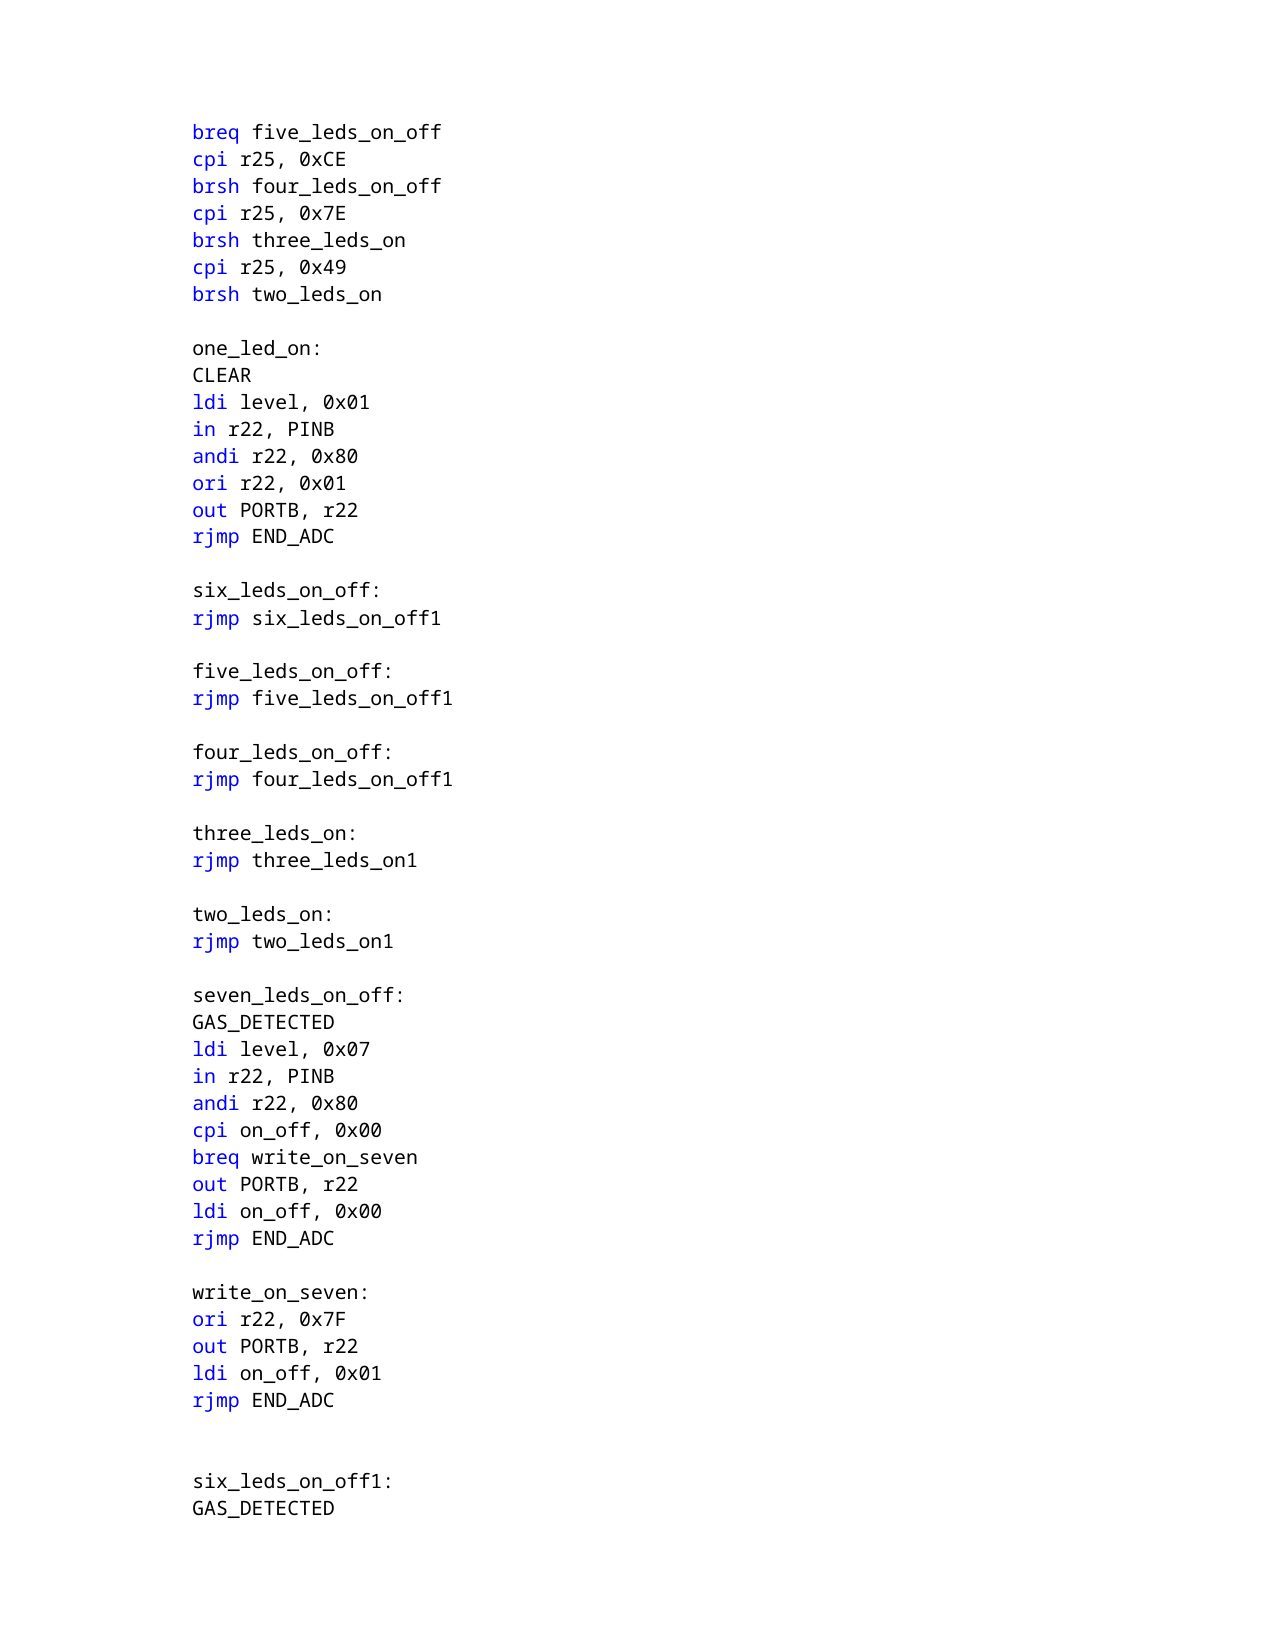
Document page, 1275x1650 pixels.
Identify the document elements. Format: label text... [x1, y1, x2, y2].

text andi r22, 0x80 [118, 442, 1157, 469]
text ldi on_off, 0x00 [118, 1197, 1157, 1224]
text GAS_DETECTED [118, 1008, 1157, 1035]
text rjmp END_ADC [118, 1224, 1157, 1251]
text brsh two_leds_on [118, 280, 1157, 307]
text two_leds_on: [118, 901, 1157, 927]
text ldi level, 0x07 [118, 1035, 1157, 1062]
text three_leds_on: [118, 819, 1157, 847]
text rjmp six_leds_on_off1 [118, 604, 1157, 631]
text cpi r25, 0xCE [118, 145, 1157, 172]
text rjmp END_ADC [118, 523, 1157, 550]
text cpi r25, 0x7E [118, 199, 1157, 226]
text GAS_DETECTED [118, 1494, 1157, 1521]
text ldi level, 0x01 [118, 388, 1157, 415]
text out PORTB, r22 [118, 1170, 1157, 1197]
text rjmp two_leds_on1 [118, 927, 1157, 954]
text rjmp END_ADC [118, 1386, 1157, 1413]
text CLEAR [118, 361, 1157, 388]
text out PORTB, r22 [118, 496, 1157, 523]
text out PORTB, r22 [118, 1332, 1157, 1359]
text ori r22, 0x7F [118, 1305, 1157, 1332]
text andi r22, 0x80 [118, 1089, 1157, 1116]
text in r22, PINB [118, 1062, 1157, 1089]
text seven_leds_on_off: [118, 981, 1157, 1008]
text breq five_leds_on_off [118, 118, 1157, 145]
text ldi on_off, 0x01 [118, 1359, 1157, 1386]
text breq write_on_seven [118, 1143, 1157, 1170]
text four_leds_on_off: [118, 739, 1157, 766]
text brsh four_leds_on_off [118, 172, 1157, 199]
text one_led_on: [118, 334, 1157, 361]
text five_leds_on_off: [118, 658, 1157, 685]
text six_leds_on_off1: [118, 1467, 1157, 1494]
text rjmp three_leds_on1 [118, 847, 1157, 873]
text ori r22, 0x01 [118, 469, 1157, 496]
text rjmp four_leds_on_off1 [118, 766, 1157, 793]
text six_leds_on_off: [118, 577, 1157, 604]
text brsh three_leds_on [118, 226, 1157, 253]
text rjmp five_leds_on_off1 [118, 685, 1157, 712]
text cpi on_off, 0x00 [118, 1116, 1157, 1143]
text in r22, PINB [118, 415, 1157, 442]
text cpi r25, 0x49 [118, 253, 1157, 280]
text write_on_seven: [118, 1278, 1157, 1305]
